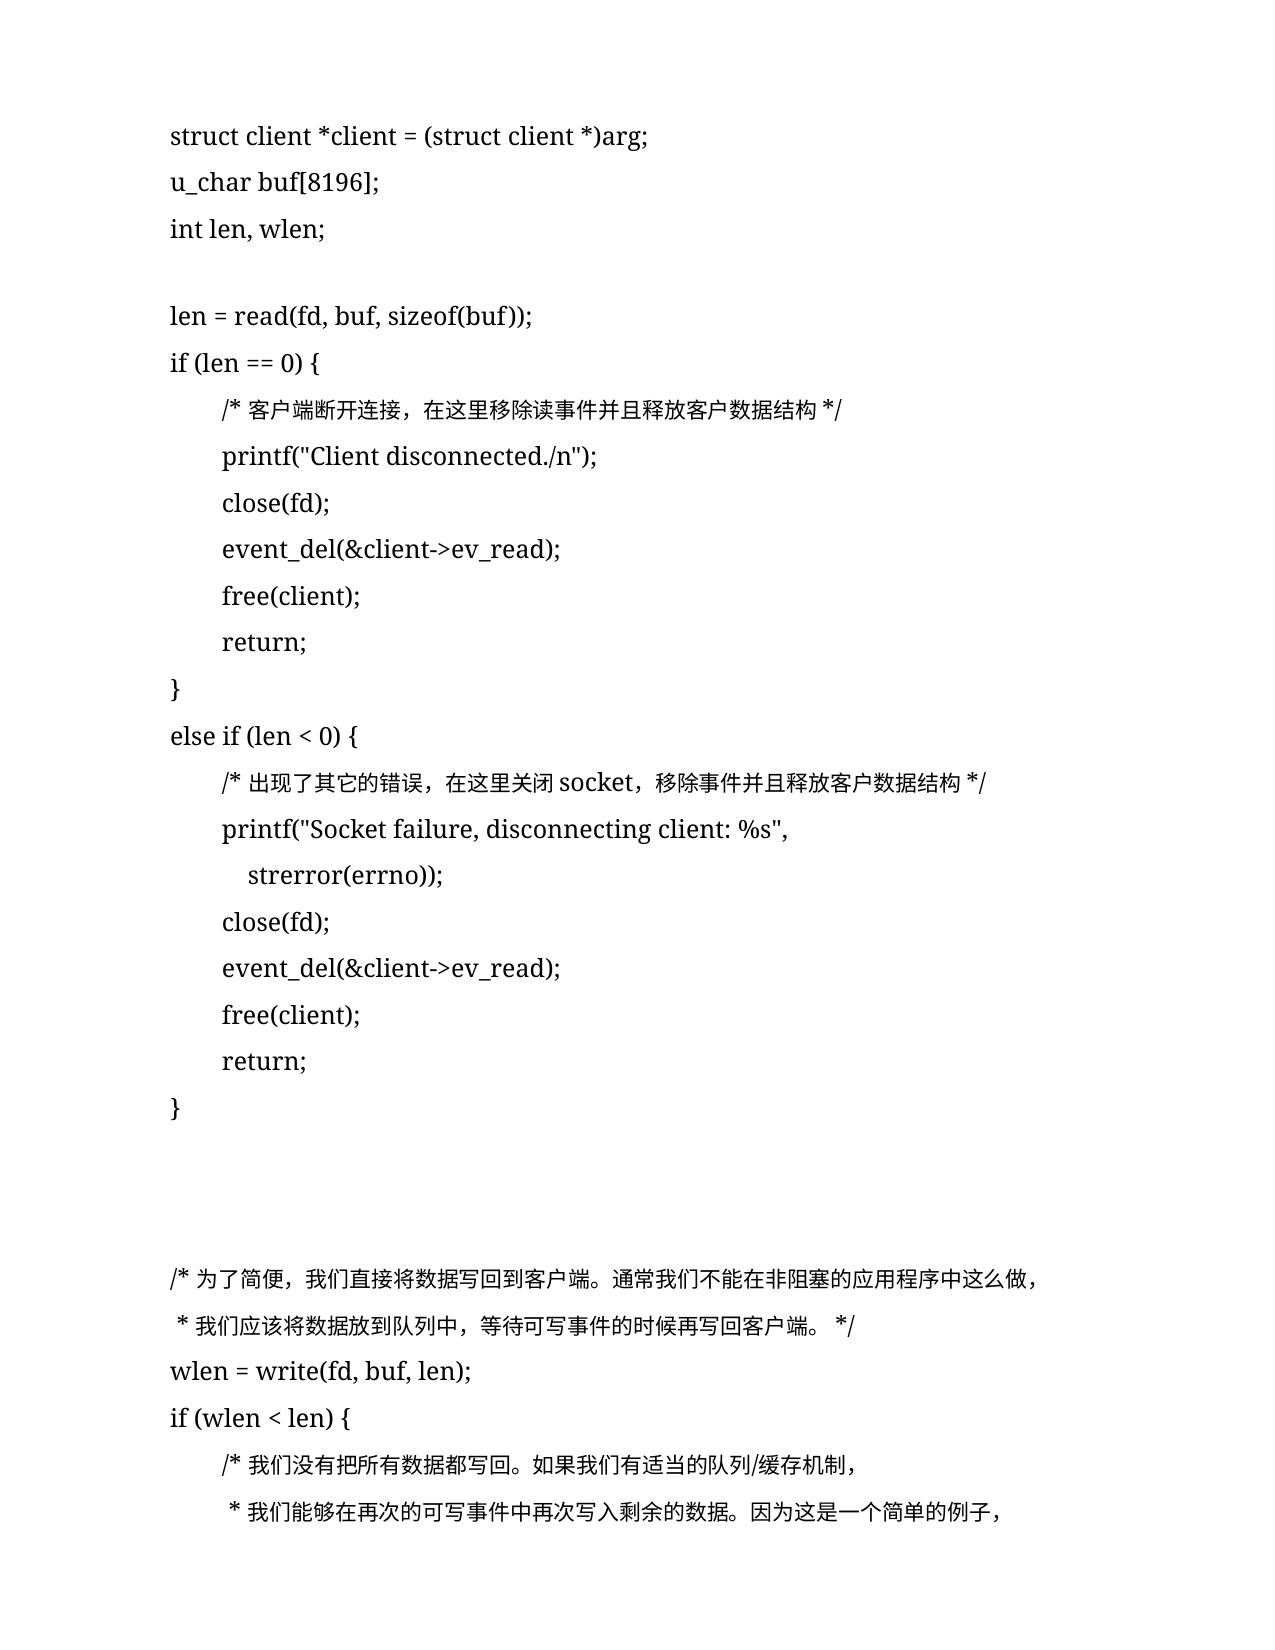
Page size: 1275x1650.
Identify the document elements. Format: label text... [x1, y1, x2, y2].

text return; [118, 625, 1157, 659]
text printf("Client disconnected./n"); [118, 439, 1157, 473]
text event_del(&client->ev_read); [118, 532, 1157, 566]
text free(client); [118, 578, 1157, 612]
text strerror(errno)); [118, 858, 1157, 892]
text struct client *client = (struct client *)arg; [118, 118, 1157, 152]
text /* 客户端断开连接，在这里移除读事件并且释放客户数据结构 */ [118, 392, 1157, 426]
text free(client); [118, 997, 1157, 1032]
text len = read(fd, buf, sizeof(buf)); [118, 299, 1157, 333]
text if (wlen < len) { [118, 1401, 1157, 1435]
text * 我们能够在再次的可写事件中再次写入剩余的数据。因为这是一个简单的例子， [118, 1494, 1157, 1528]
text return; [118, 1044, 1157, 1078]
text u_char buf[8196]; [118, 165, 1157, 199]
text /* 为了简便，我们直接将数据写回到客户端。通常我们不能在非阻塞的应用程序中这么做， [118, 1261, 1157, 1295]
text wlen = write(fd, buf, len); [118, 1354, 1157, 1388]
text close(fd); [118, 485, 1157, 519]
text /* 出现了其它的错误，在这里关闭socket，移除事件并且释放客户数据结构 */ [118, 765, 1157, 799]
text event_del(&client->ev_read); [118, 951, 1157, 985]
text close(fd); [118, 904, 1157, 938]
text int len, wlen; [118, 211, 1157, 245]
text } [118, 1091, 1157, 1125]
text if (len == 0) { [118, 346, 1157, 380]
text printf("Socket failure, disconnecting client: %s", [118, 811, 1157, 845]
text * 我们应该将数据放到队列中，等待可写事件的时候再写回客户端。 */ [118, 1307, 1157, 1342]
text else if (len < 0) { [118, 718, 1157, 752]
text } [118, 672, 1157, 706]
text /* 我们没有把所有数据都写回。如果我们有适当的队列/缓存机制， [118, 1447, 1157, 1481]
